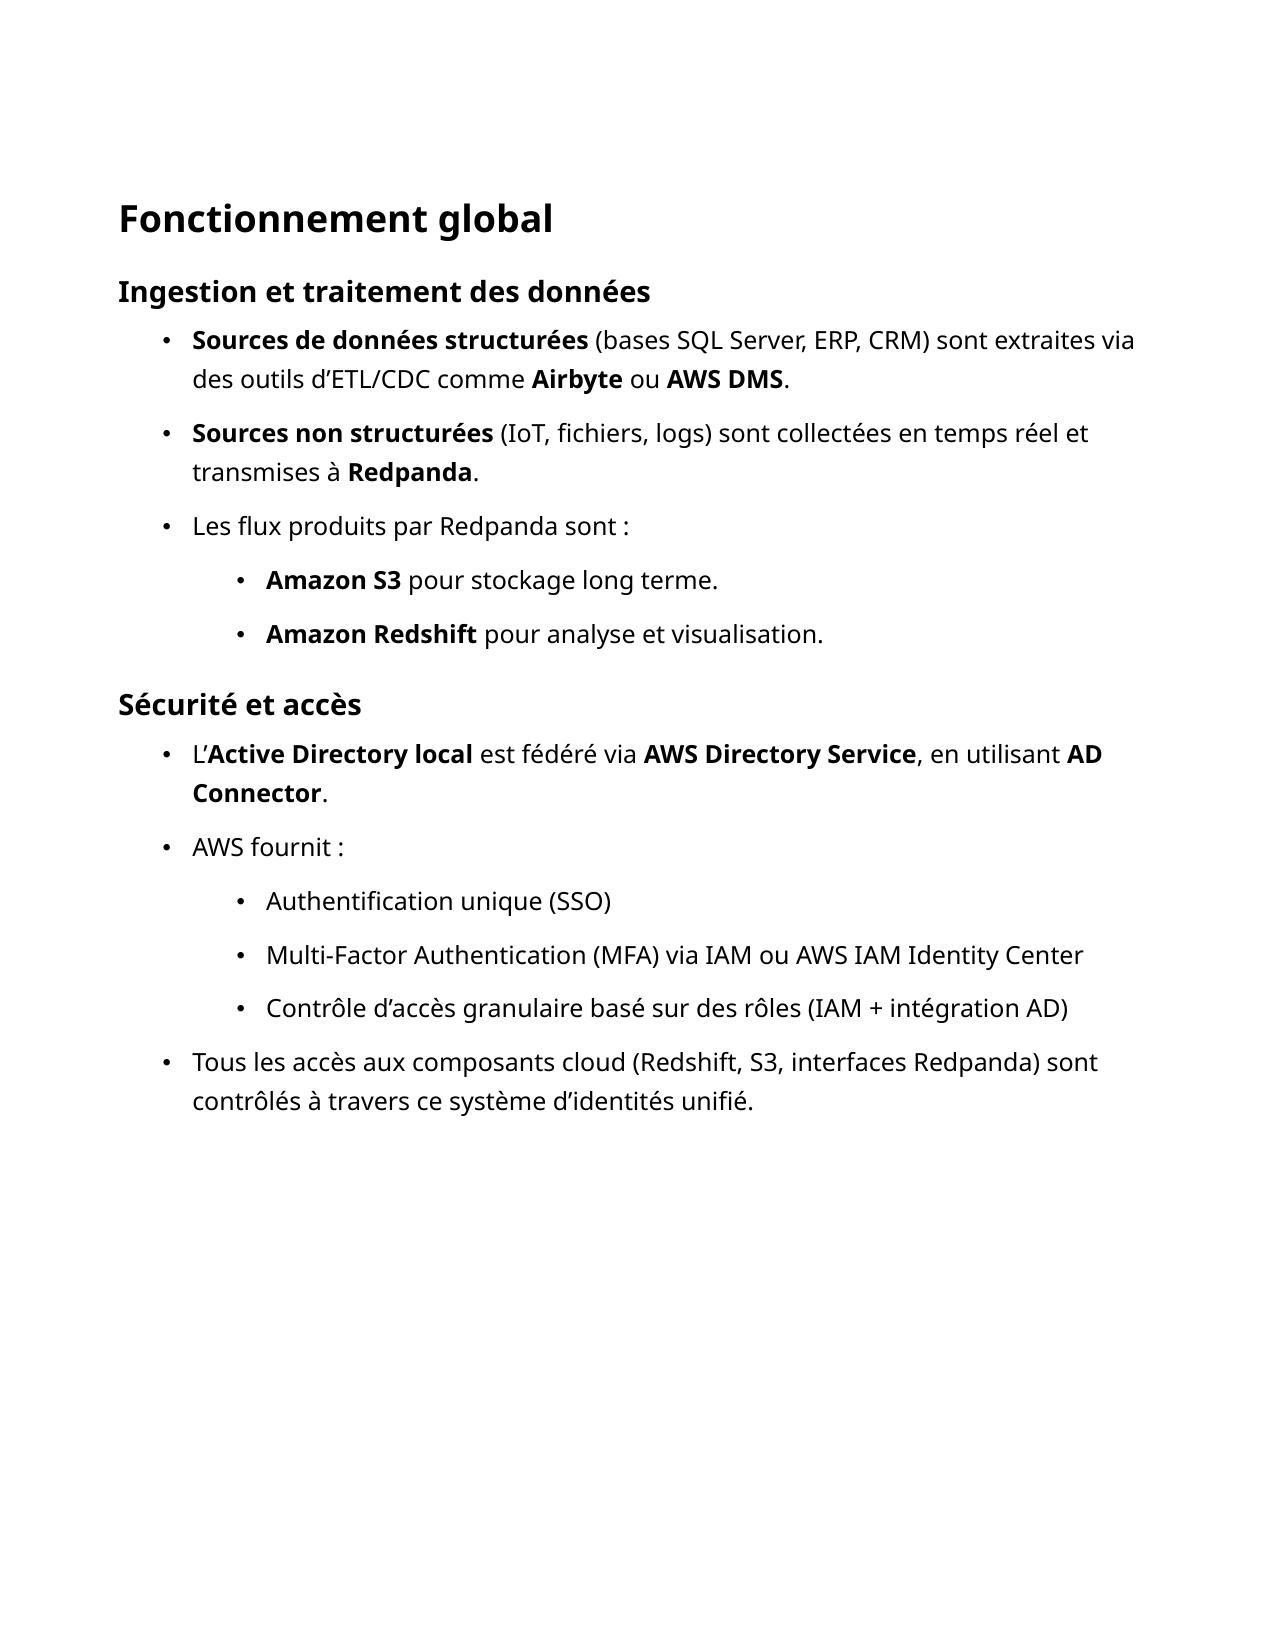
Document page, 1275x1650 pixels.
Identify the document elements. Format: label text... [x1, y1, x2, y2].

list Sources non structurées (IoT, fichiers, logs) sont collectées en temps réel et transmises à Redpanda. [162, 416, 1157, 489]
list Multi-Factor Authentication (MFA) via IAM ou AWS IAM Identity Center [236, 937, 1157, 971]
list Les flux produits par Redpanda sont : [162, 509, 1157, 543]
list Sources de données structurées (bases SQL Server, ERP, CRM) sont extraites via des outils d’ETL/CDC comme Airbyte ou AWS DMS. [162, 323, 1157, 396]
subtitle Sécurité et accès [118, 685, 1157, 724]
list Amazon S3 pour stockage long terme. [236, 563, 1157, 597]
list Contrôle d’accès granulaire basé sur des rôles (IAM + intégration AD) [236, 991, 1157, 1025]
list AWS fournit : [162, 830, 1157, 864]
list Tous les accès aux composants cloud (Redshift, S3, interfaces Redpanda) sont contrôlés à travers ce système d’identités unifié. [162, 1045, 1157, 1118]
list Amazon Redshift pour analyse et visualisation. [236, 616, 1157, 650]
subtitle Fonctionnement global [118, 193, 1157, 244]
list L’Active Directory local est fédéré via AWS Directory Service, en utilisant AD Connector. [162, 737, 1157, 810]
list Authentification unique (SSO) [236, 883, 1157, 918]
subtitle Ingestion et traitement des données [118, 271, 1157, 311]
